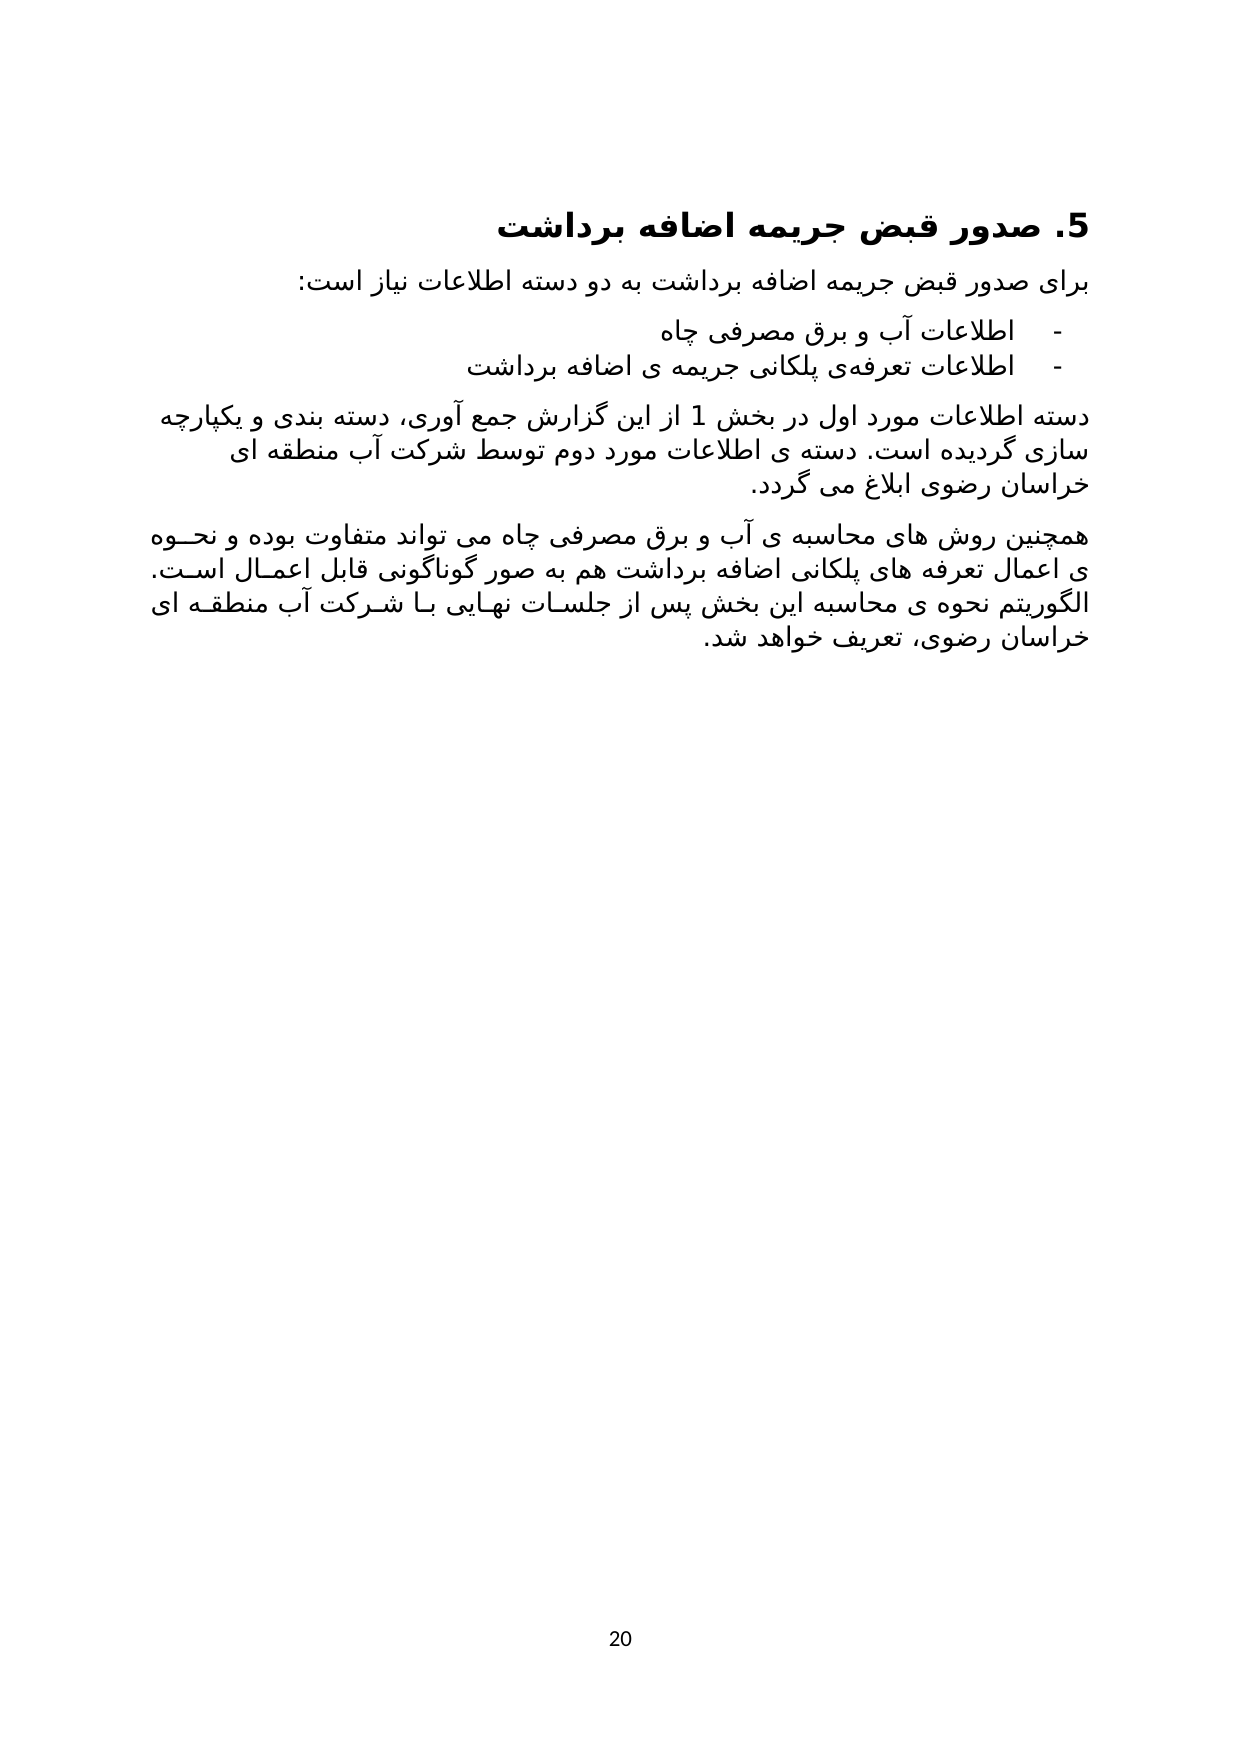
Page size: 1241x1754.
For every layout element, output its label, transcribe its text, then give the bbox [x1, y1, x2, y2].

text برای صدور قبض جریمه اضافه برداشت به دو دسته اطلاعات نیاز است: [150, 265, 1090, 297]
text دسته اطلاعات مورد اول در بخش 1 از این گزارش جمع آوری، دسته بندی و یکپارچه سازی گردیده است. دسته ی اطلاعات مورد دوم توسط شرکت آب منطقه ای خراسان رضوی ابلاغ می گردد. [150, 401, 1090, 500]
text همچنین روش های محاسبه ی آب و برق مصرفی چاه می تواند متفاوت بوده و نحوه ی اعمال تعرفه های پلکانی اضافه برداشت هم به صور گوناگونی قابل اعمال است. الگوریتم نحوه ی محاسبه این بخش پس از جلسات نهایی با شرکت آب منطقه ای خراسان رضوی، تعریف خواهد شد. [150, 519, 1090, 653]
text 5. صدور قبض جریمه اضافه برداشت [150, 206, 1090, 245]
list اطلاعات آب و برق مصرفی چاه [150, 316, 1053, 347]
list اطلاعات تعرفه‌ی پلکانی جریمه ی اضافه برداشت [150, 350, 1053, 381]
